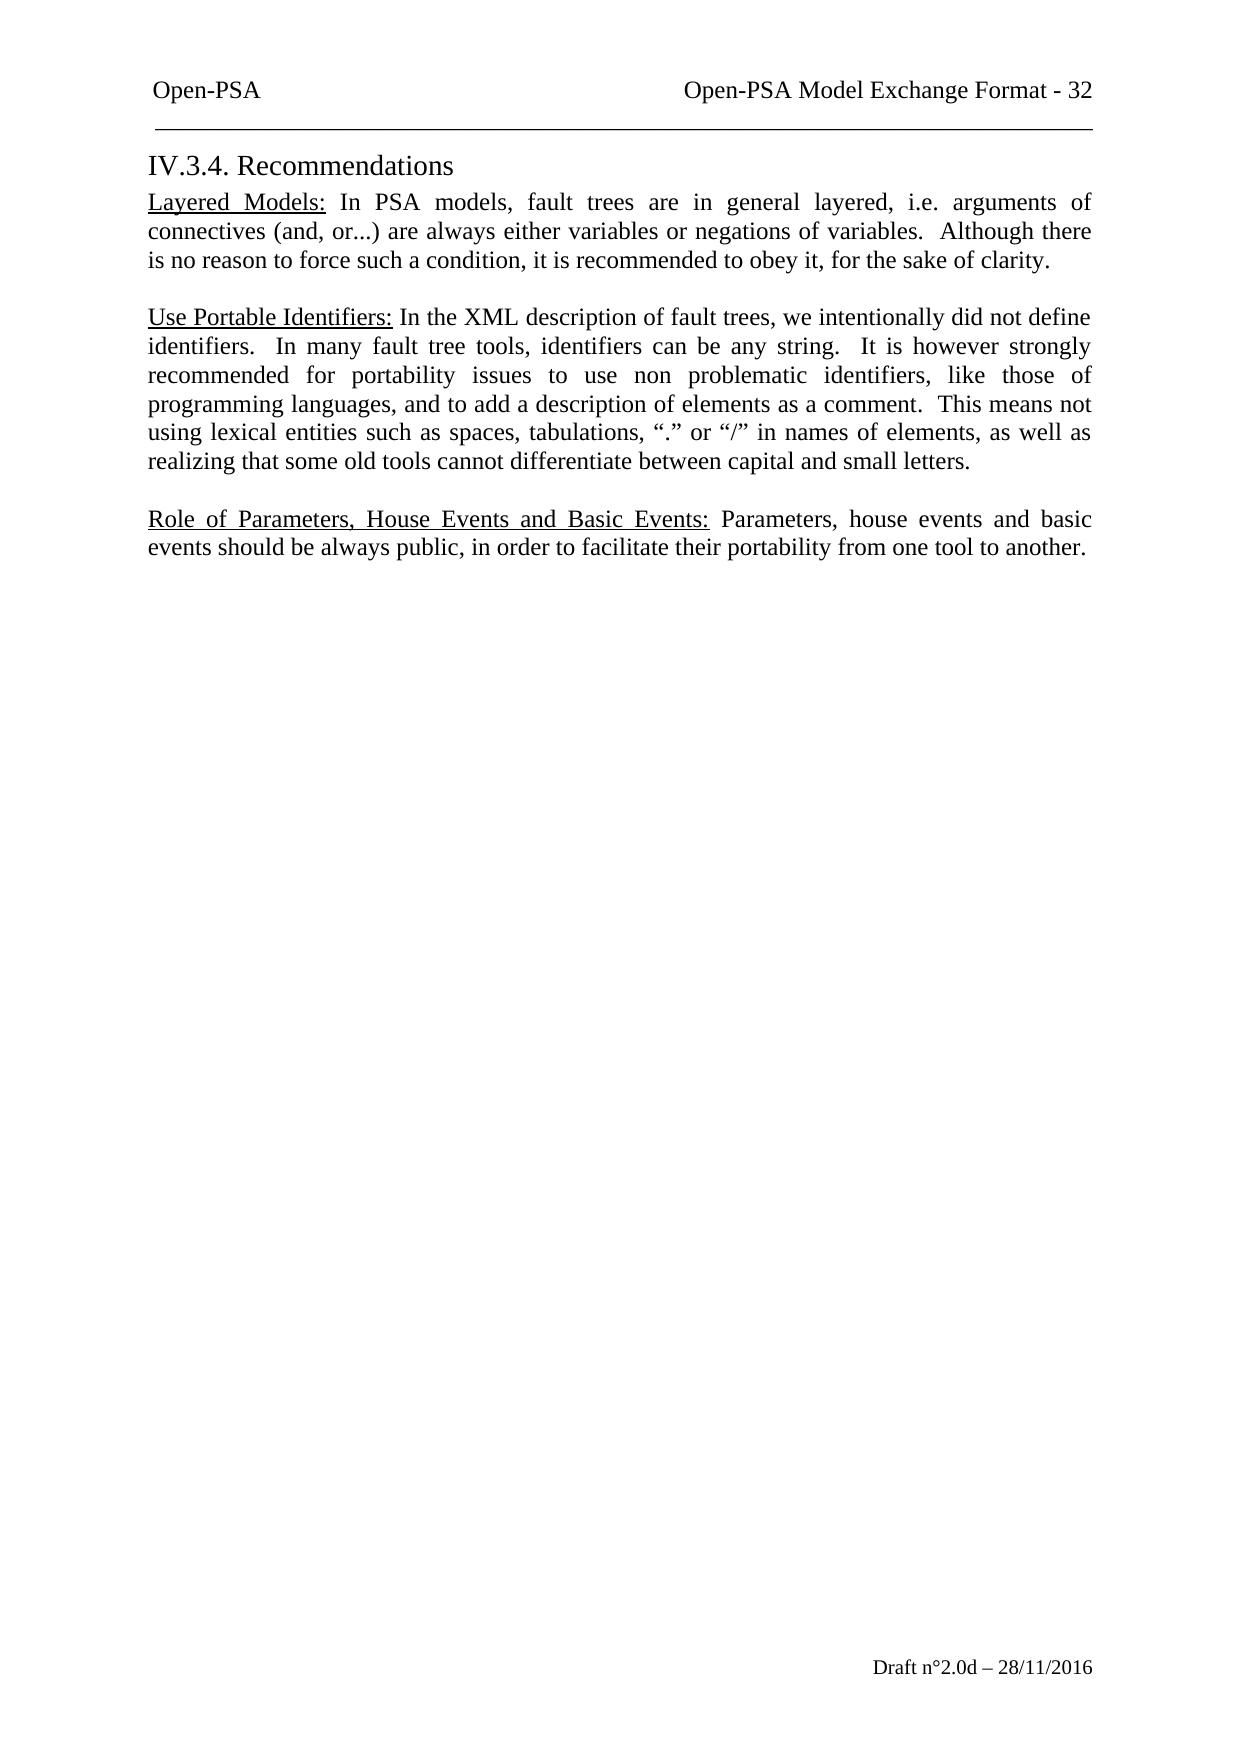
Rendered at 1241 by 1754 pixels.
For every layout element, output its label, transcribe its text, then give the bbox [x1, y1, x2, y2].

text Use Portable Identifiers: In the XML description of fault trees, we intentionally did not define identifiers. In many fault tree tools, identifiers can be any string. It is however strongly recommended for portability issues to use non problematic identifiers, like those of programming languages, and to add a description of elements as a comment. This means not using lexical entities such as spaces, tabulations, “.” or “/” in names of elements, as well as realizing that some old tools cannot differentiate between capital and small letters. [148, 302, 1093, 475]
text Layered Models: In PSA models, fault trees are in general layered, i.e. arguments of connectives (and, or...) are always either variables or negations of variables. Although there is no reason to force such a condition, it is recommended to obey it, for the sake of clarity. [148, 187, 1093, 274]
subtitle Recommendations [148, 148, 1093, 181]
text Role of Parameters, House Events and Basic Events: Parameters, house events and basic events should be always public, in order to facilitate their portability from one tool to another. [148, 504, 1093, 561]
